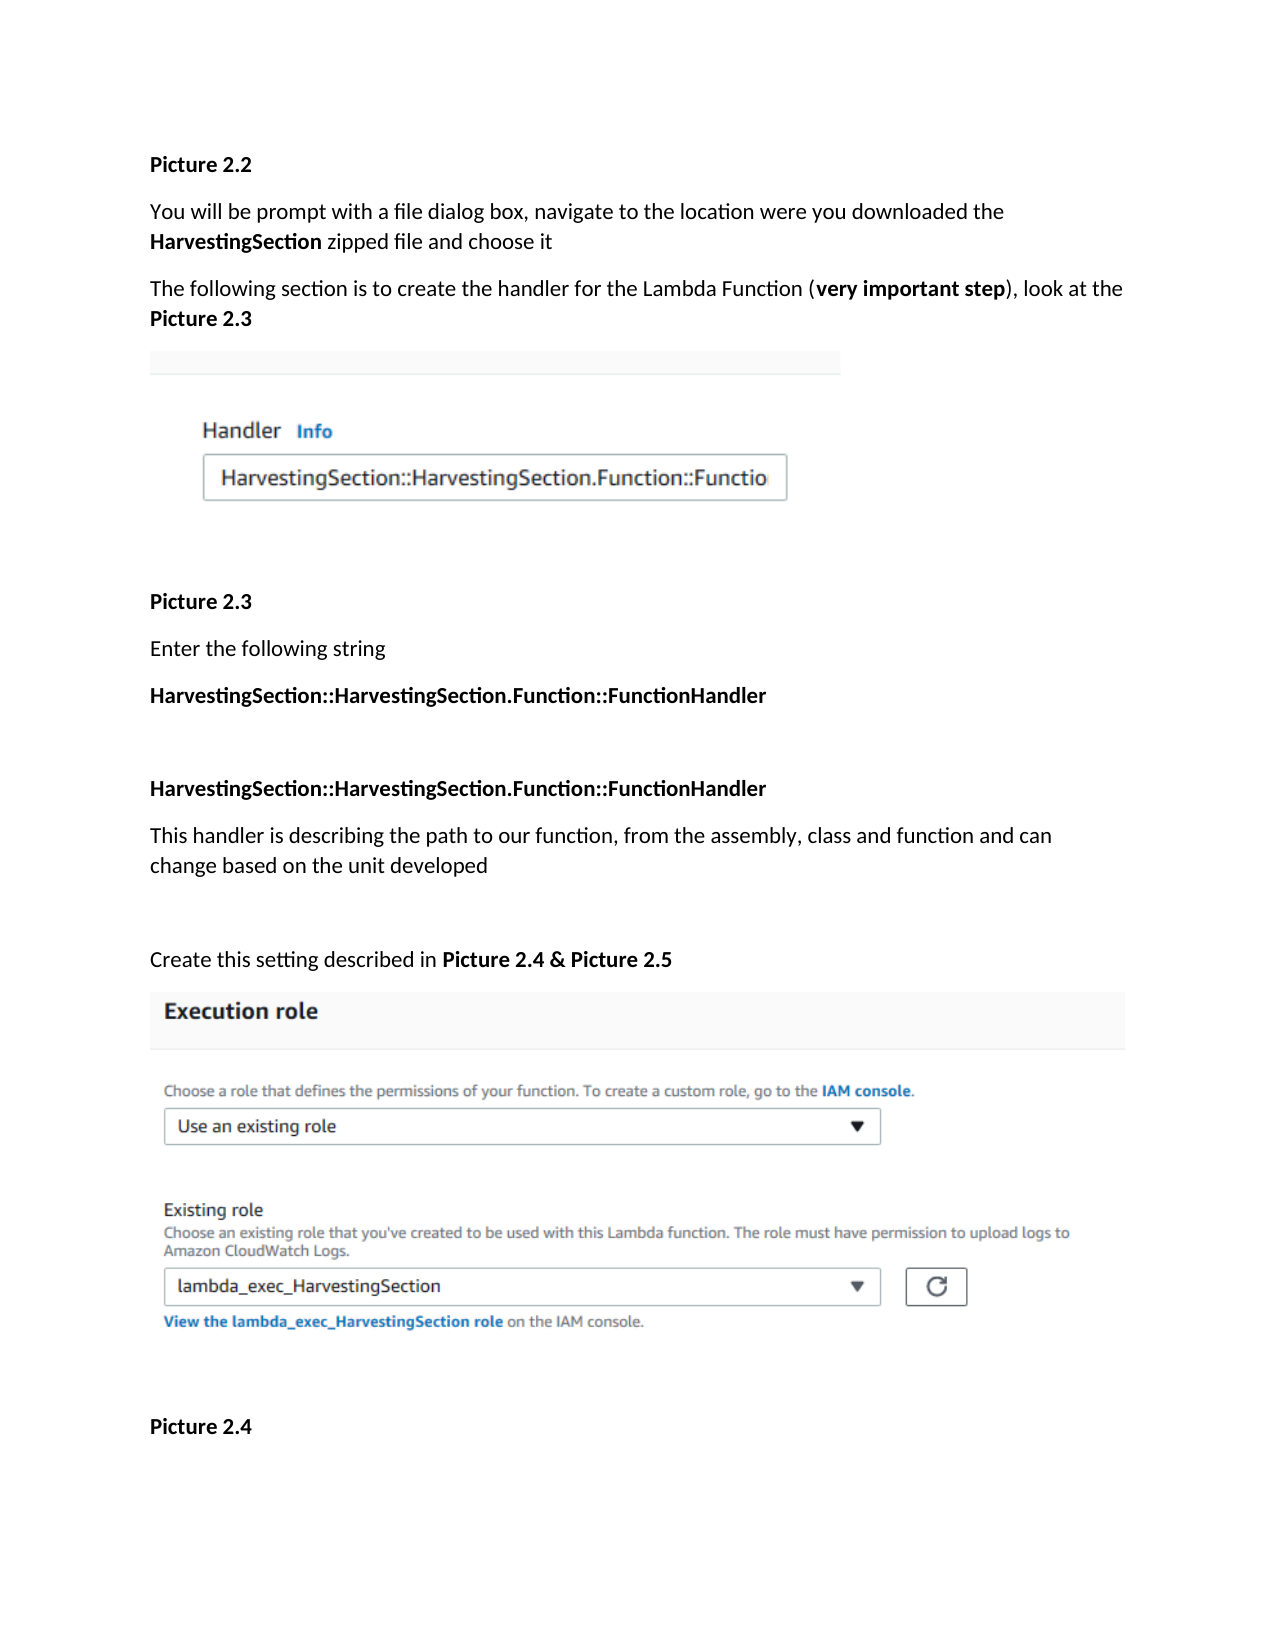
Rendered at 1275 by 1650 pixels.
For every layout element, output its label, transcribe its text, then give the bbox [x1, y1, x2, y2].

picture [150, 351, 841, 569]
text The following section is to create the handler for the Lambda Function (very important step), look at the Picture 2.3 [150, 274, 1125, 332]
text You will be prompt with a file dialog box, navigate to the location were you downloaded the HarvestingSection zipped file and choose it [150, 197, 1125, 255]
text Picture 2.2 [150, 150, 1125, 178]
text Picture 2.4 [150, 1412, 1125, 1441]
text Picture 2.3 [150, 587, 1125, 615]
text This handler is describing the path to our function, from the assembly, class and function and can change based on the unit developed [150, 821, 1125, 880]
picture [150, 992, 1125, 1394]
text HarvestingSection::HarvestingSection.Function::FunctionHandler [150, 681, 1125, 709]
text Enter the following string [150, 634, 1125, 662]
text Create this setting described in Picture 2.4 & Picture 2.5 [150, 945, 1125, 973]
text HarvestingSection::HarvestingSection.Function::FunctionHandler [150, 774, 1125, 803]
